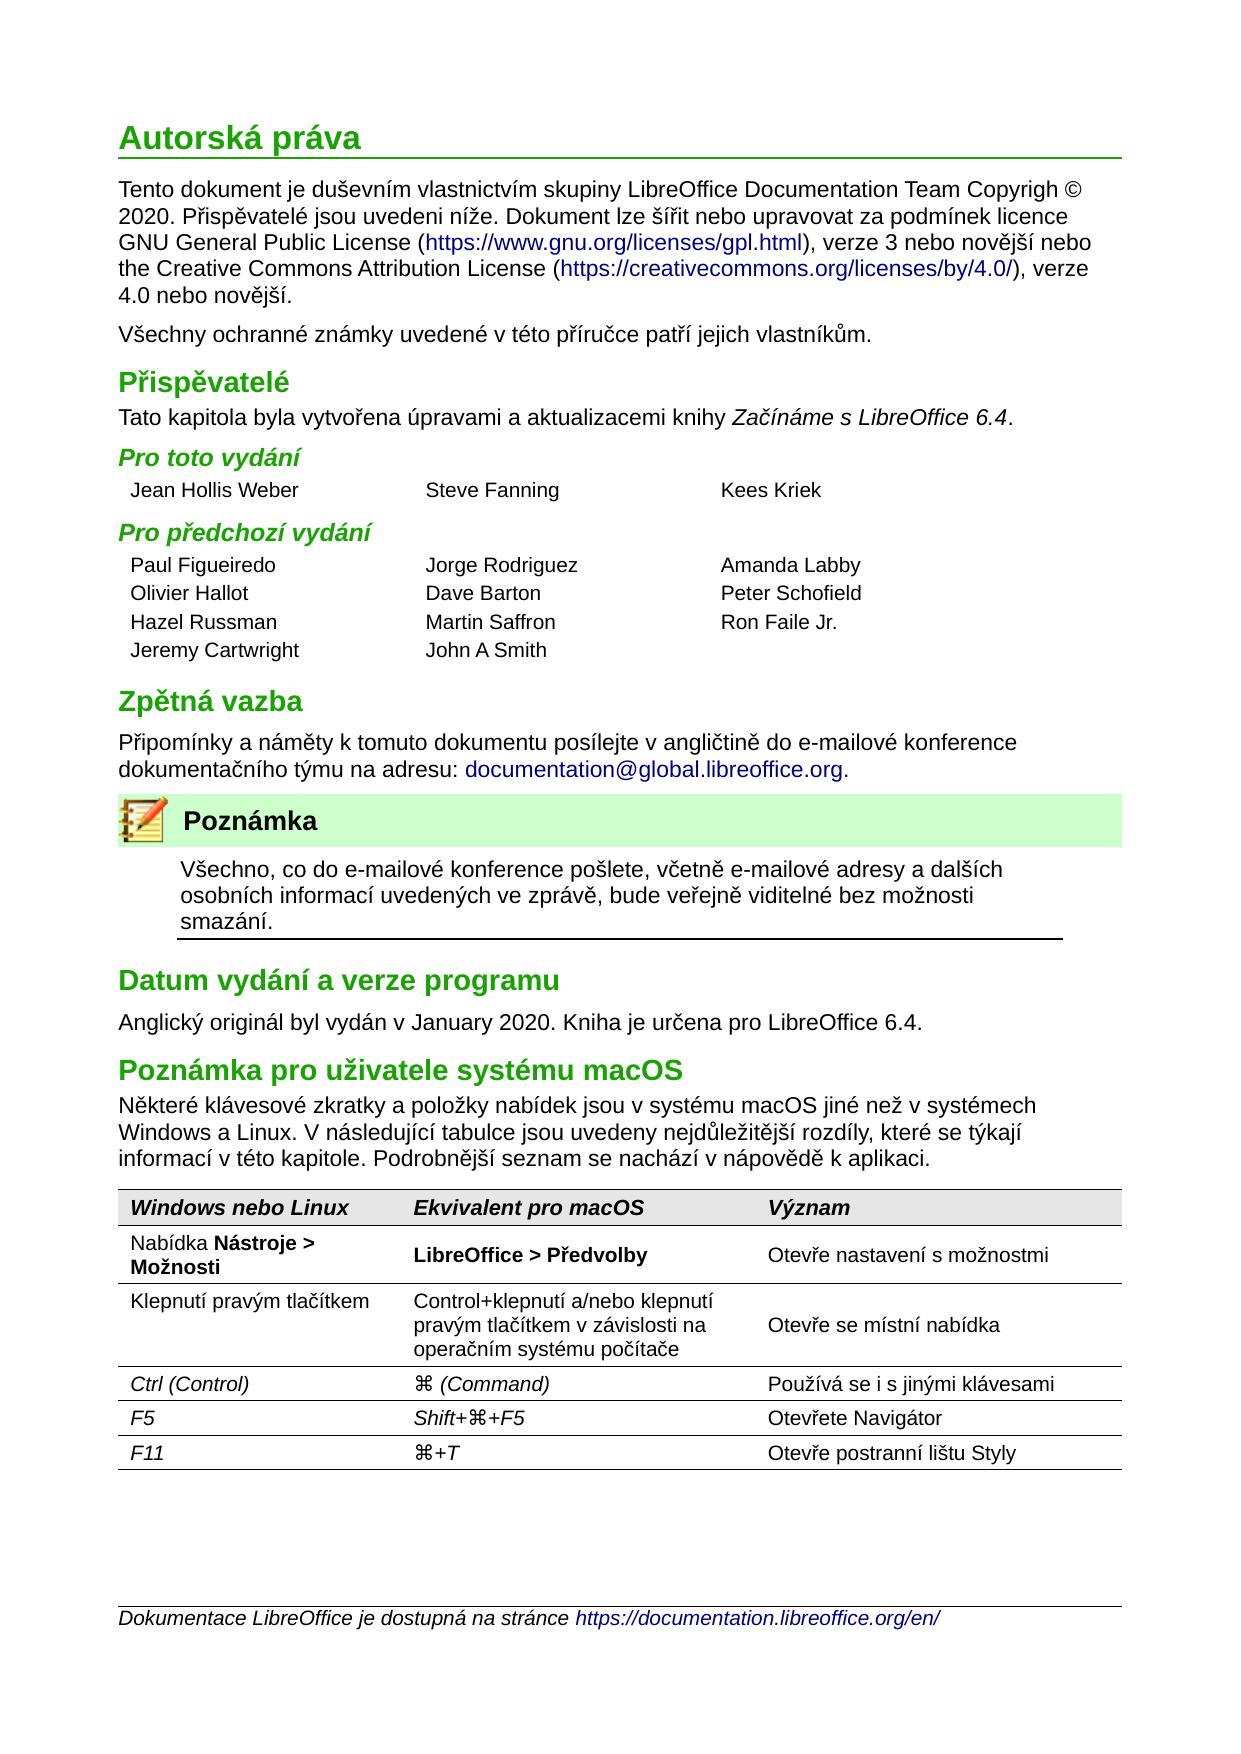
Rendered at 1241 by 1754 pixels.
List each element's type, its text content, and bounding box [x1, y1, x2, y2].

table_cell Shift+⌘+F5 [401, 1401, 756, 1434]
subtitle Poznámka [118, 794, 1122, 847]
table_cell Ron Faile Jr. [709, 610, 1122, 638]
subtitle Poznámka pro uživatele systému macOS [118, 1053, 1122, 1086]
subtitle Pro předchozí vydání [118, 518, 1122, 547]
picture [119, 795, 170, 846]
table_cell John A Smith [414, 638, 709, 666]
table_cell F5 [118, 1401, 401, 1434]
subtitle Zpětná vazba [118, 684, 1122, 718]
table_cell LibreOffice > Předvolby [401, 1226, 756, 1283]
text Všechno, co do e-mailové konference pošlete, včetně e-mailové adresy a dalších osobních informací uvedených ve zprávě, bude veřejně viditelné bez možnosti smazání. [177, 853, 1063, 938]
table_cell Nabídka Nástroje > Možnosti [118, 1226, 401, 1283]
text Anglický originál byl vydán v lednu 2020. Kniha je určena pro LibreOffice 6.4. [118, 1009, 1122, 1035]
table_header Amanda Labby [709, 553, 1122, 581]
table_header Paul Figueiredo [118, 553, 413, 581]
table_cell Otevře postranní lištu Styly [756, 1436, 1122, 1469]
table_cell Otevře se místní nabídka [756, 1284, 1122, 1366]
text Všechny ochranné známky uvedené v této příručce patří jejich vlastníkům. [118, 321, 1122, 347]
subtitle Přispěvatelé [118, 365, 1122, 398]
table_cell Control+klepnutí a/nebo klepnutí pravým tlačítkem v závislosti na operačním systému počítače [401, 1284, 756, 1366]
table_header Kees Kriek [709, 478, 1122, 506]
subtitle Pro toto vydání [118, 443, 1122, 472]
table_cell Jeremy Cartwright [118, 638, 413, 666]
table_cell [709, 638, 1122, 666]
table_cell Otevře nastavení s možnostmi [756, 1226, 1122, 1283]
text Tento dokument je duševním vlastnictvím skupiny LibreOffice Documentation Team Copyrigh © 2020. Přispěvatelé jsou uvedeni níže. Dokument lze šířit nebo upravovat za podmínek licence GNU General Public License (https://www.gnu.org/licenses/gpl.html), verze 3 nebo novější nebo the Creative Commons Attribution License (https://creativecommons.org/licenses/by/4.0/), verze 4.0 nebo novější. [118, 176, 1122, 308]
table_header Ekvivalent pro macOS [401, 1190, 756, 1225]
table_cell Olivier Hallot [118, 581, 413, 609]
table_cell Klepnutí pravým tlačítkem [118, 1284, 401, 1366]
text Tato kapitola byla vytvořena úpravami a aktualizacemi knihy Začínáme s LibreOffice 6.4. [118, 404, 1122, 431]
table_cell F11 [118, 1436, 401, 1469]
table_header Význam [756, 1190, 1122, 1225]
text Některé klávesové zkratky a položky nabídek jsou v systému macOS jiné než v systémech Windows a Linux. V následující tabulce jsou uvedeny nejdůležitější rozdíly, které se týkají informací v této kapitole. Podrobnější seznam se nachází v nápovědě k aplikaci. [118, 1092, 1122, 1171]
table_cell Dave Barton [414, 581, 709, 609]
table_header Steve Fanning [414, 478, 709, 506]
table_cell Otevřete Navigátor [756, 1401, 1122, 1434]
table_cell Používá se i s jinými klávesami [756, 1367, 1122, 1400]
subtitle Autorská práva [118, 118, 1122, 157]
text Připomínky a náměty k tomuto dokumentu posílejte v angličtině do e-mailové konference dokumentačního týmu na adresu: documentation@global.libreoffice.org. [118, 729, 1122, 782]
table_cell Martin Saffron [414, 610, 709, 638]
table_cell ⌘+T [401, 1436, 756, 1469]
table_cell Ctrl (Control) [118, 1367, 401, 1400]
table_cell Peter Schofield [709, 581, 1122, 609]
table_header Jorge Rodriguez [414, 553, 709, 581]
subtitle Datum vydání a verze programu [118, 963, 1122, 997]
table_header Jean Hollis Weber [118, 478, 413, 506]
table_header Windows nebo Linux [118, 1190, 401, 1225]
table_cell Hazel Russman [118, 610, 413, 638]
table_cell ⌘ (Command) [401, 1367, 756, 1400]
